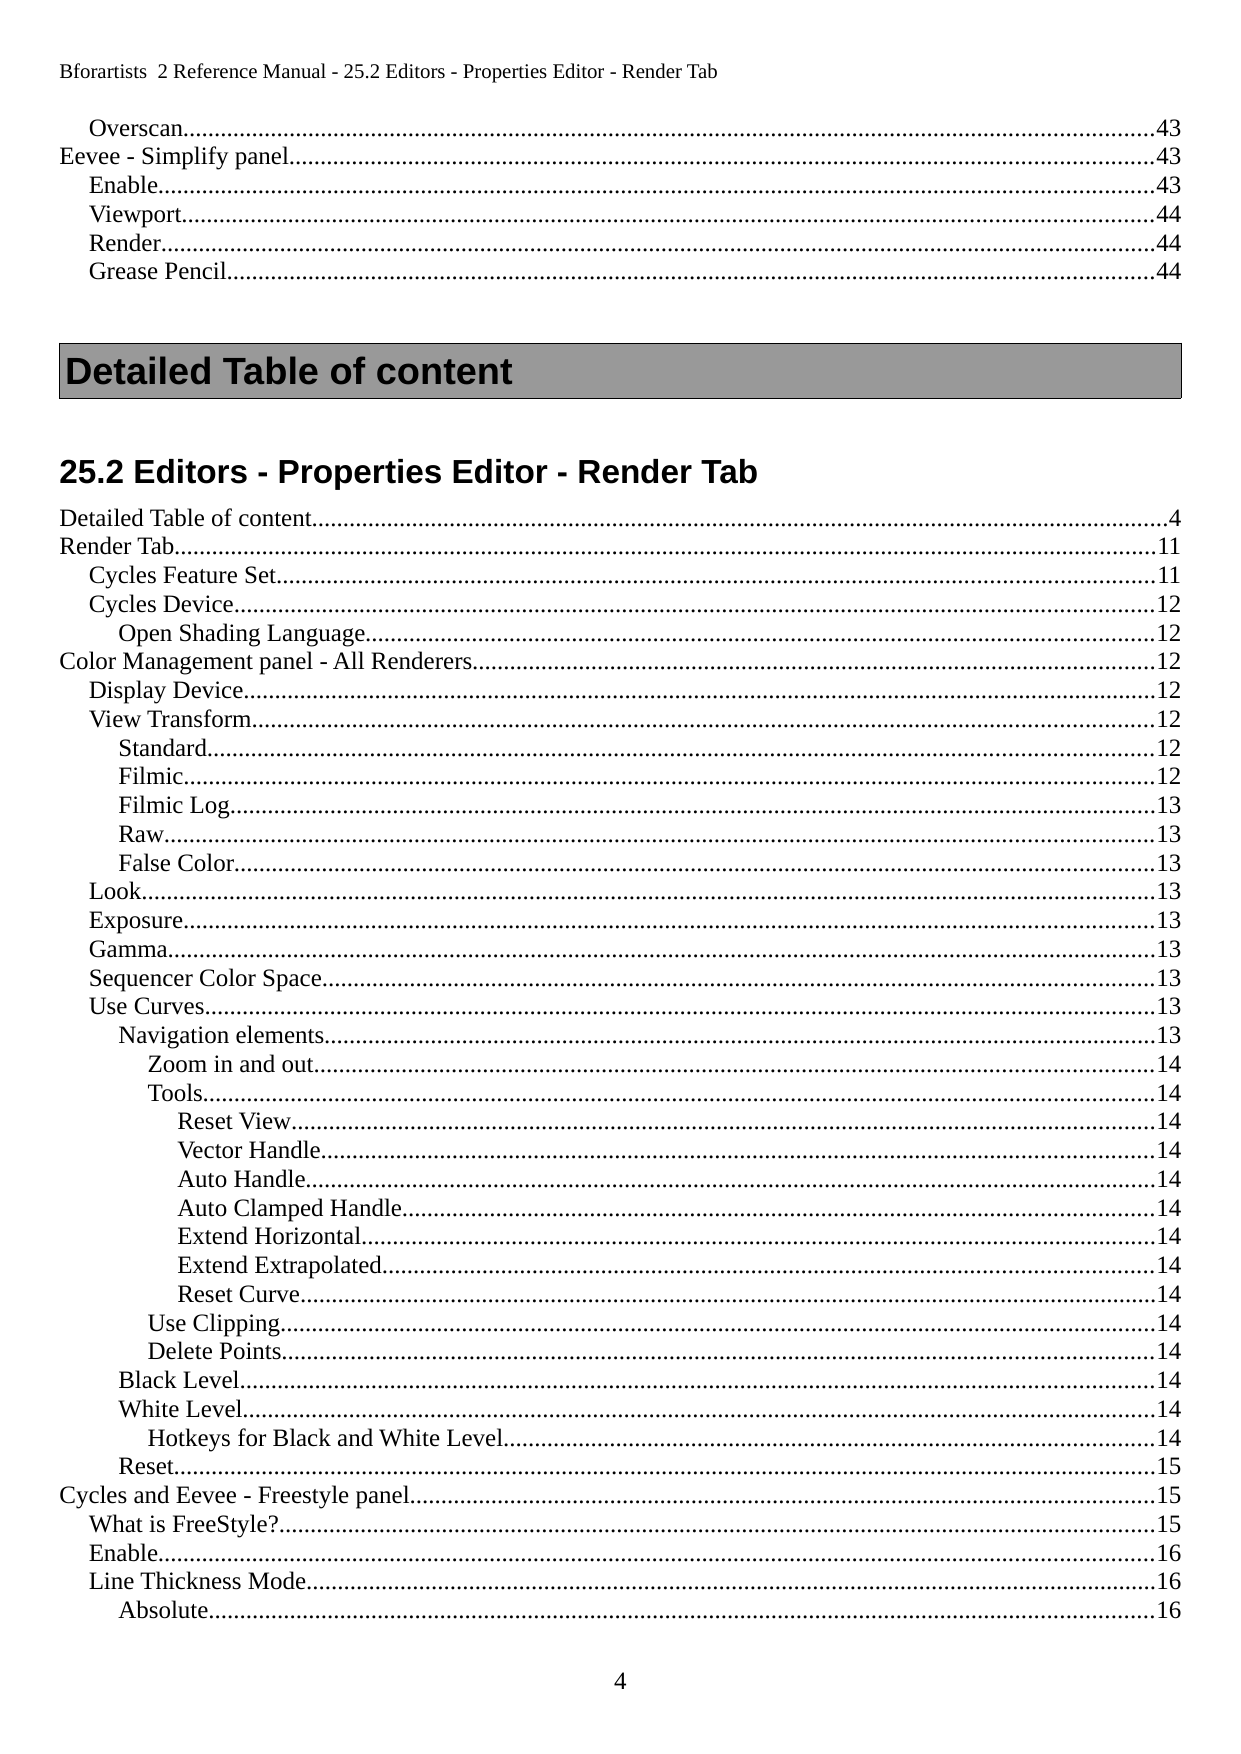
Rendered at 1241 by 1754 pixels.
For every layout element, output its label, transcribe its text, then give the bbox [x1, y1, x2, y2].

text Sequencer Color Space 13 [88, 963, 1181, 991]
text Use Clipping 14 [147, 1308, 1181, 1336]
text Reset View 14 [177, 1106, 1181, 1135]
text Viewport 44 [88, 199, 1181, 228]
text Filmic Log 13 [118, 790, 1181, 819]
text Navigation elements 13 [118, 1020, 1181, 1049]
text Vector Handle 14 [177, 1135, 1181, 1164]
text Gamma 13 [88, 934, 1181, 963]
text Render 44 [88, 228, 1181, 256]
text White Level 14 [118, 1394, 1181, 1423]
text Enable 16 [88, 1538, 1181, 1566]
text Extend Horizontal 14 [177, 1221, 1181, 1250]
text Open Shading Language 12 [118, 618, 1181, 646]
text False Color 13 [118, 848, 1181, 876]
subtitle 25.2 Editors - Properties Editor - Render Tab [59, 452, 1181, 490]
text Overscan 43 [88, 113, 1181, 141]
text Auto Clamped Handle 14 [177, 1193, 1181, 1221]
text Extend Extrapolated 14 [177, 1250, 1181, 1279]
text Look 13 [88, 876, 1181, 905]
text Standard 12 [118, 733, 1181, 761]
text Line Thickness Mode 16 [88, 1566, 1181, 1595]
text Cycles Feature Set 11 [88, 560, 1181, 589]
text Use Curves 13 [88, 991, 1181, 1020]
text Tools 14 [147, 1078, 1181, 1106]
text Raw 13 [118, 819, 1181, 848]
text Black Level 14 [118, 1365, 1181, 1394]
text Absolute 16 [118, 1595, 1181, 1624]
text Display Device 12 [88, 675, 1181, 704]
table_header Detailed Table of content [60, 344, 1181, 398]
text Reset Curve 14 [177, 1279, 1181, 1308]
text Eevee - Simplify panel 43 [59, 141, 1181, 170]
text Cycles Device 12 [88, 589, 1181, 618]
text What is FreeStyle? 15 [88, 1509, 1181, 1538]
text Hotkeys for Black and White Level 14 [147, 1423, 1181, 1451]
text Grease Pencil 44 [88, 256, 1181, 285]
text Delete Points 14 [147, 1336, 1181, 1365]
text Color Management panel - All Renderers 12 [59, 646, 1181, 675]
text View Transform 12 [88, 704, 1181, 733]
text Zoom in and out 14 [147, 1049, 1181, 1078]
text Reset 15 [118, 1451, 1181, 1480]
text Enable 43 [88, 170, 1181, 199]
text Cycles and Eevee - Freestyle panel 15 [59, 1480, 1181, 1509]
text Render Tab 11 [59, 531, 1181, 560]
text Exposure 13 [88, 905, 1181, 934]
text Auto Handle 14 [177, 1164, 1181, 1193]
text Detailed Table of content 4 [59, 503, 1181, 531]
text Filmic 12 [118, 761, 1181, 790]
